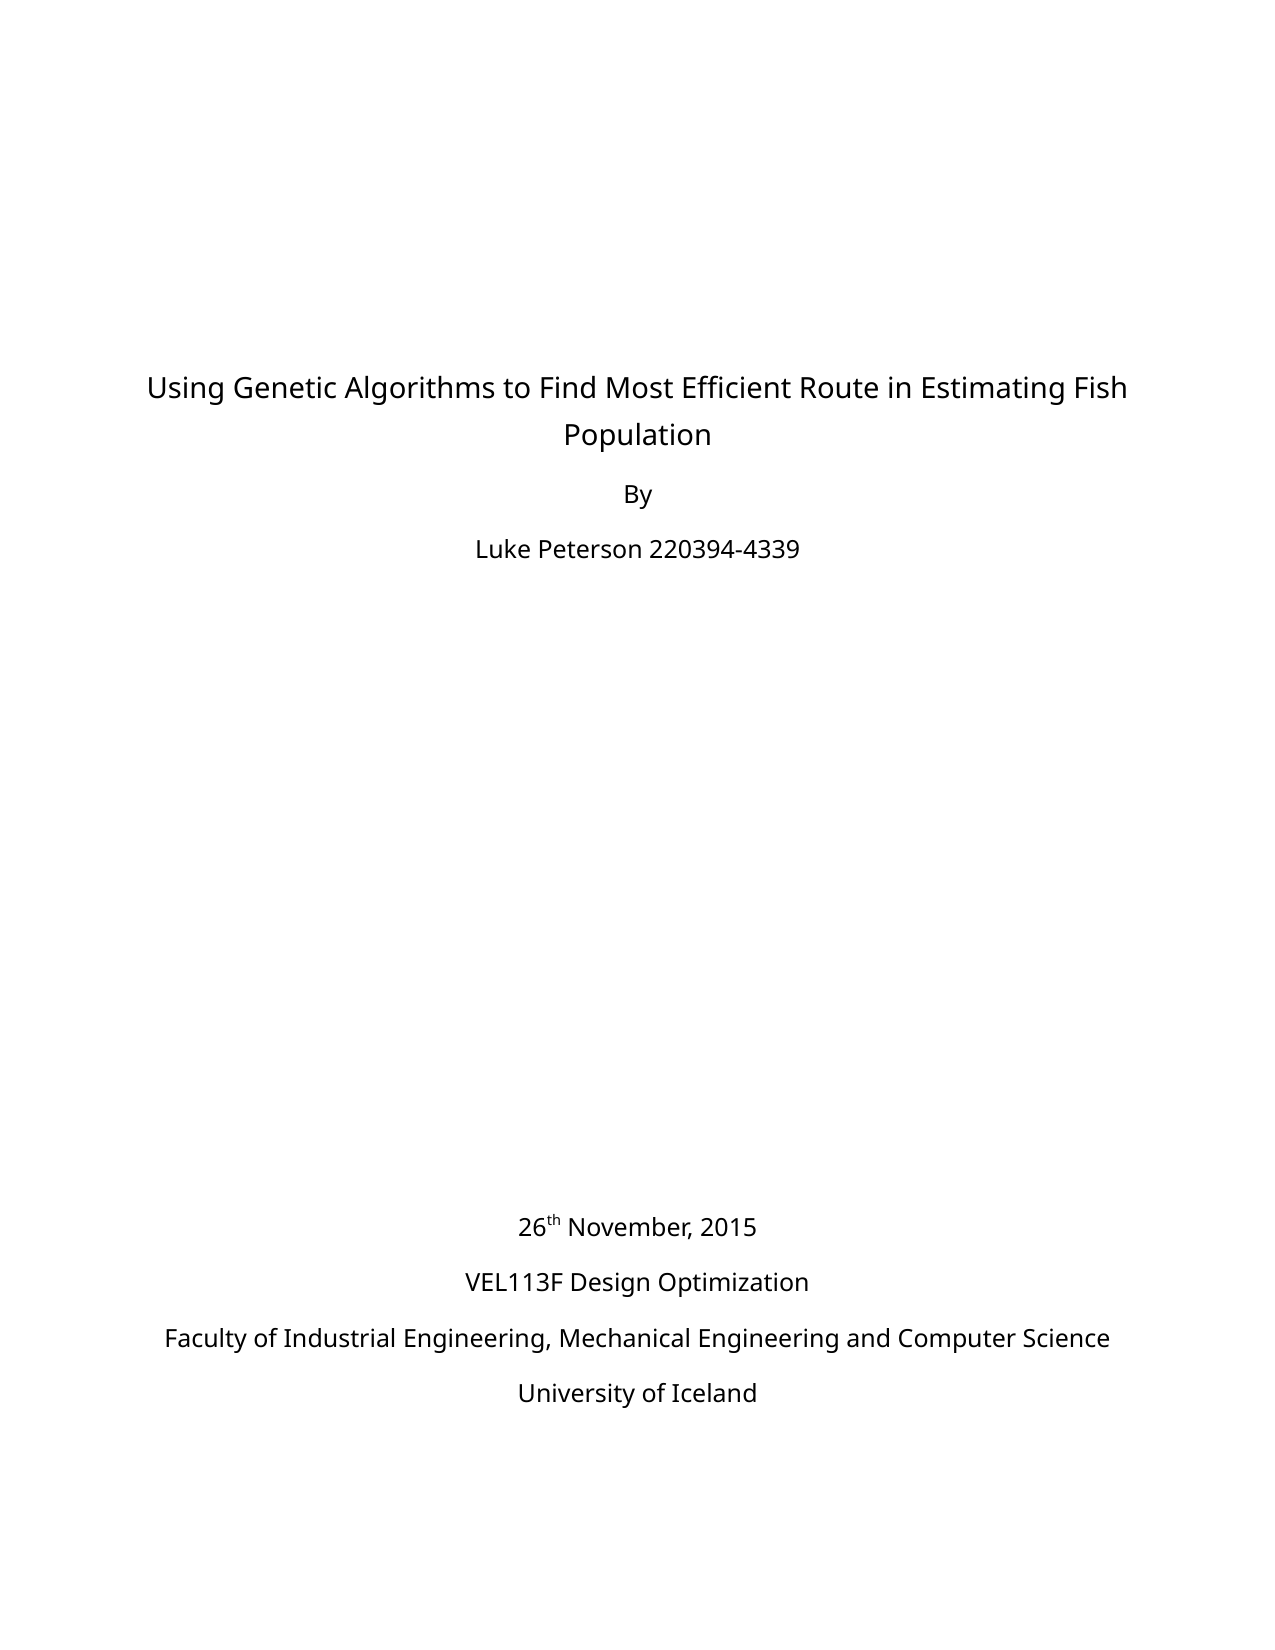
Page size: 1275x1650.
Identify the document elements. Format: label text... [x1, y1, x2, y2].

text 26th November, 2015 [118, 1209, 1157, 1243]
text Faculty of Industrial Engineering, Mechanical Engineering and Computer Science [118, 1320, 1157, 1354]
text Using Genetic Algorithms to Find Most Efficient Route in Estimating Fish Population [118, 367, 1157, 454]
text University of Iceland [118, 1376, 1157, 1410]
text VEL113F Design Optimization [118, 1265, 1157, 1299]
text Luke Peterson 220394-4339 [118, 532, 1157, 566]
text By [118, 477, 1157, 511]
